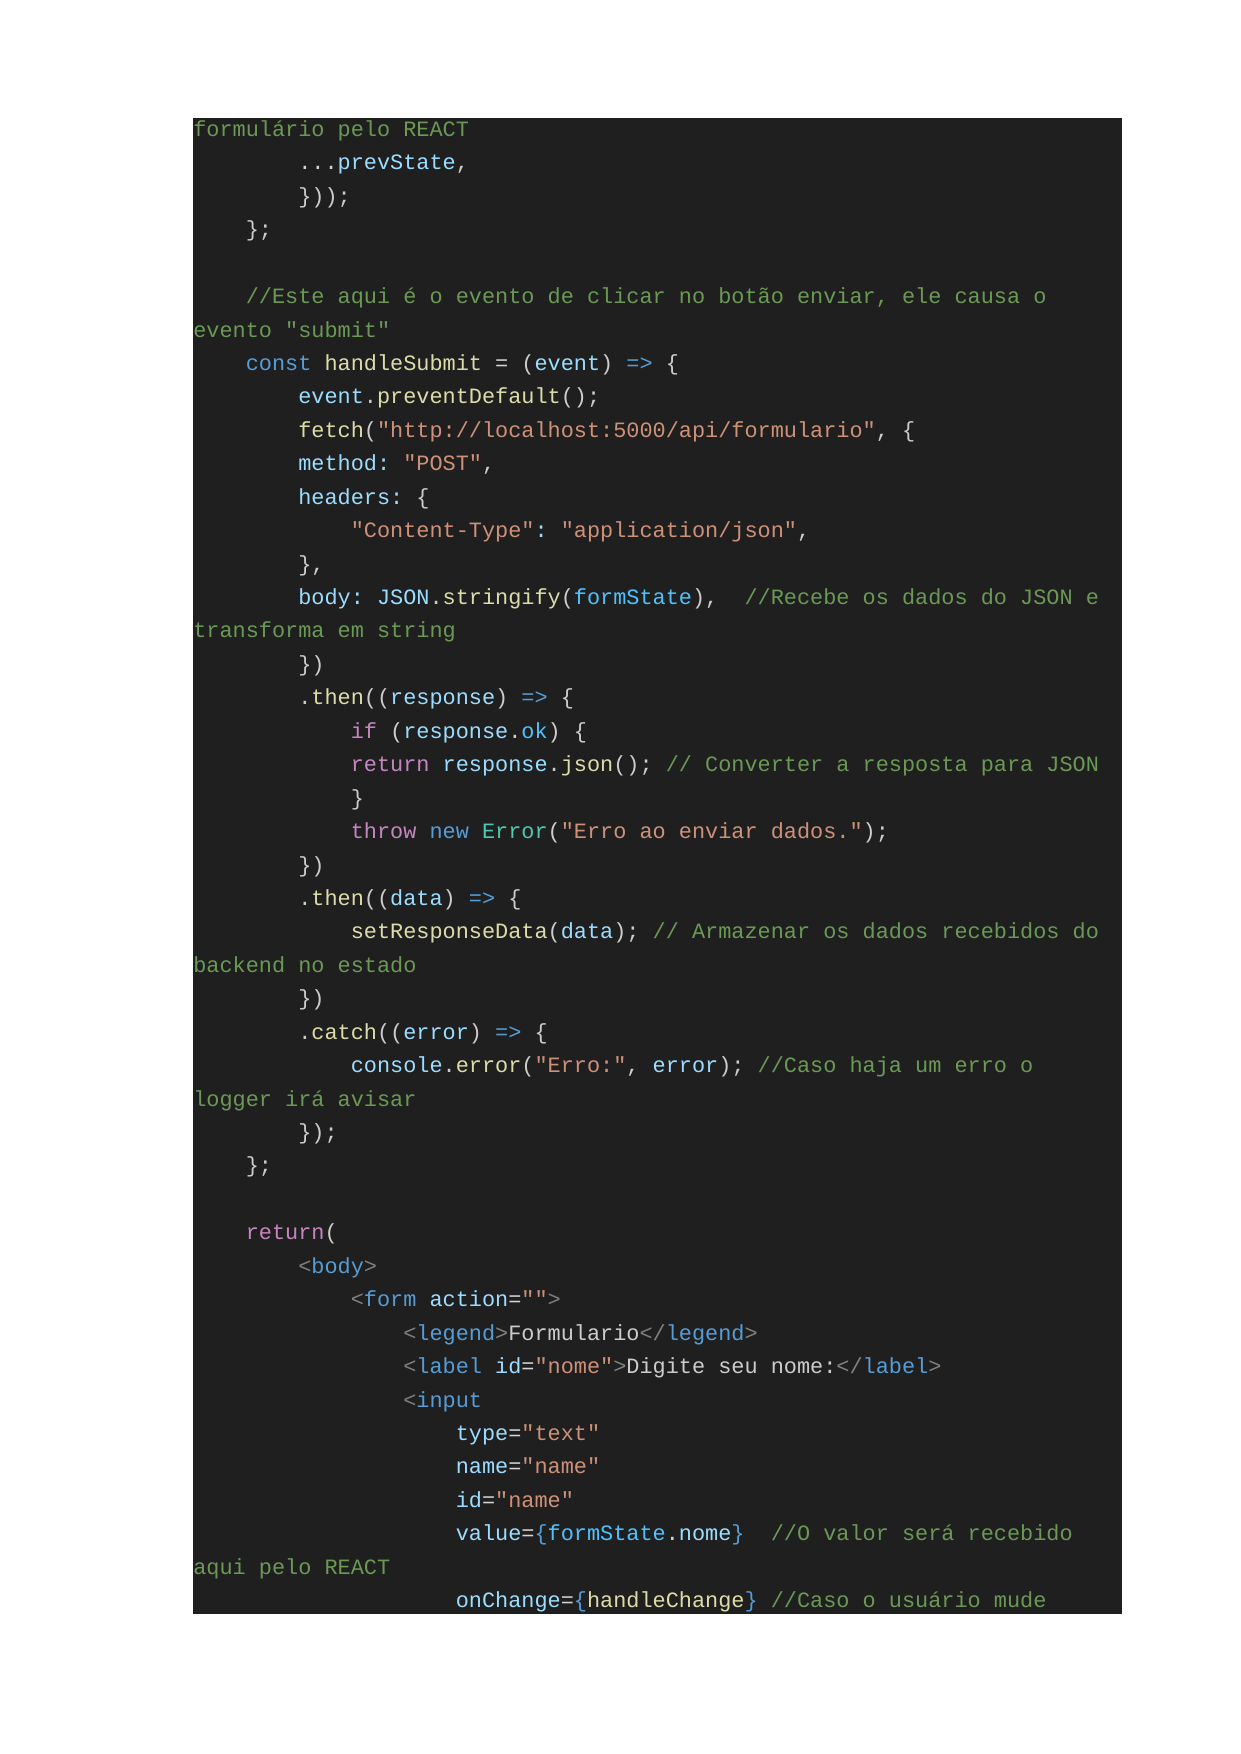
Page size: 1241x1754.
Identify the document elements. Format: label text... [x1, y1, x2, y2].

text console.error("Erro:", error); //Caso haja um erro o logger irá avisar [193, 1054, 1122, 1113]
text type="text" [193, 1422, 1122, 1447]
text }) [193, 653, 1122, 678]
text fetch("http://localhost:5000/api/formulario", { [193, 419, 1122, 444]
text if (response.ok) { [193, 720, 1122, 745]
text <form action=""> [193, 1288, 1122, 1313]
text const handleSubmit = (event) => { [193, 352, 1122, 377]
text <input [193, 1389, 1122, 1413]
text setResponseData(data); // Armazenar os dados recebidos do backend no estado [193, 921, 1122, 979]
text method: "POST", [193, 452, 1122, 477]
text return( [193, 1222, 1122, 1246]
text .then((response) => { [193, 687, 1122, 711]
text } [193, 787, 1122, 812]
text .catch((error) => { [193, 1021, 1122, 1046]
text return response.json(); // Converter a resposta para JSON [193, 753, 1122, 778]
text onChange={handleChange} //Caso o usuário mude [193, 1589, 1122, 1614]
text }); [193, 1121, 1122, 1146]
text formulário pelo REACT [193, 118, 1122, 143]
text <label id="nome">Digite seu nome:</label> [193, 1355, 1122, 1380]
text body: JSON.stringify(formState), //Recebe os dados do JSON e transforma em string [193, 586, 1122, 644]
text <body> [193, 1255, 1122, 1280]
text "Content-Type": "application/json", [193, 519, 1122, 544]
text }; [193, 1155, 1122, 1179]
text <legend>Formulario</legend> [193, 1322, 1122, 1347]
text id="name" [193, 1489, 1122, 1514]
text }) [193, 987, 1122, 1012]
text name="name" [193, 1456, 1122, 1480]
text //Este aqui é o evento de clicar no botão enviar, ele causa o evento "submit" [193, 285, 1122, 343]
text headers: { [193, 486, 1122, 511]
text })); [193, 185, 1122, 210]
text ...prevState, [193, 152, 1122, 176]
text value={formState.nome} //O valor será recebido aqui pelo REACT [193, 1522, 1122, 1581]
text }, [193, 553, 1122, 578]
text .then((data) => { [193, 887, 1122, 912]
text throw new Error("Erro ao enviar dados."); [193, 820, 1122, 845]
text }; [193, 218, 1122, 243]
text event.preventDefault(); [193, 386, 1122, 410]
text }) [193, 854, 1122, 878]
